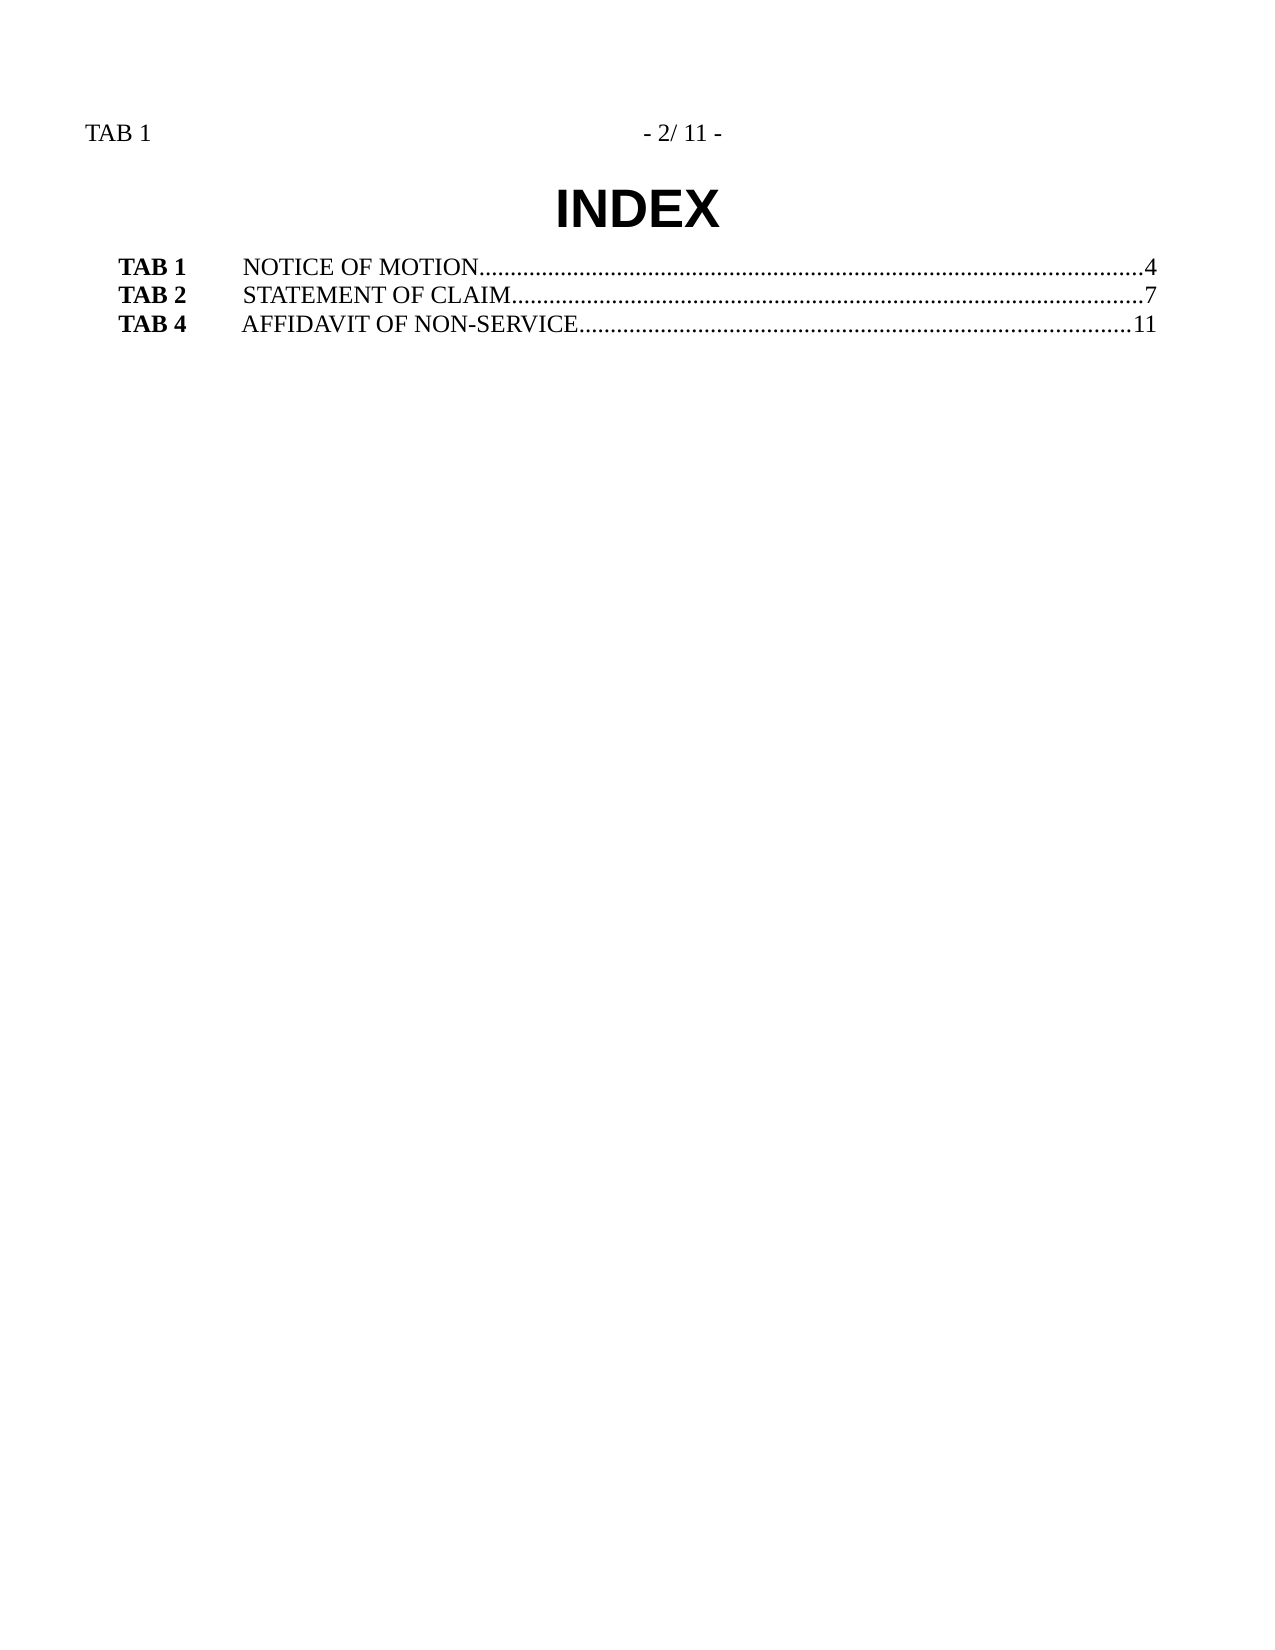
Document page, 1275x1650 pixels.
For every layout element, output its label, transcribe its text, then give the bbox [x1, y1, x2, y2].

subtitle INDEX [118, 177, 1157, 239]
subtitle TAB 1 NOTICE OF MOTION 4 [118, 252, 1157, 281]
subtitle TAB 2 STATEMENT OF CLAIM 7 [118, 281, 1157, 309]
subtitle TAB 4 AFFIDAVIT OF NON-SERVICE 11 [118, 309, 1157, 338]
